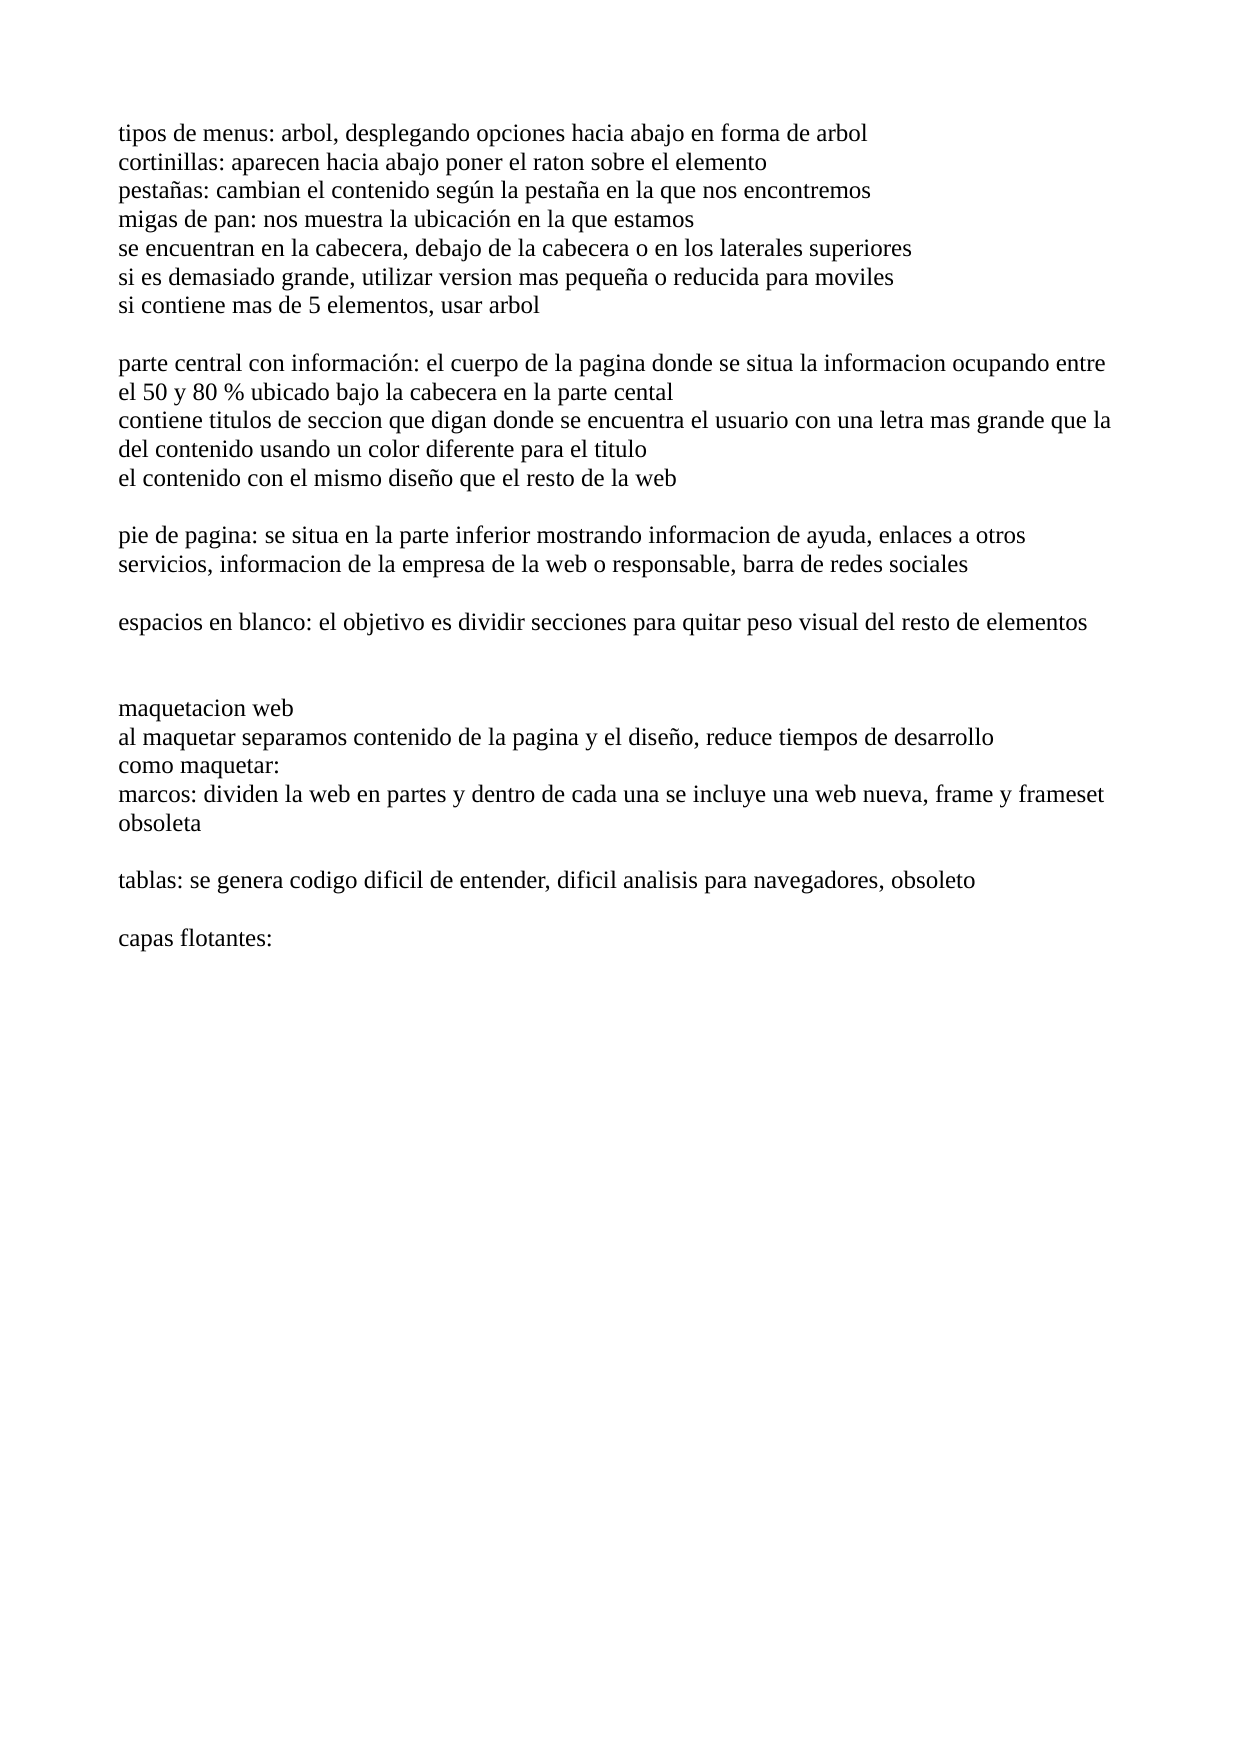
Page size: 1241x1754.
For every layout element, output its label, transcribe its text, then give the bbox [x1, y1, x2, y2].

text se encuentran en la cabecera, debajo de la cabecera o en los laterales superiores [118, 233, 1122, 262]
text espacios en blanco: el objetivo es dividir secciones para quitar peso visual del resto de elementos [118, 607, 1122, 636]
text pie de pagina: se situa en la parte inferior mostrando informacion de ayuda, enlaces a otros servicios, informacion de la empresa de la web o responsable, barra de redes sociales [118, 521, 1122, 578]
text maquetacion web [118, 693, 1122, 722]
text tablas: se genera codigo dificil de entender, dificil analisis para navegadores, obsoleto [118, 866, 1122, 894]
text el contenido con el mismo diseño que el resto de la web [118, 463, 1122, 492]
text capas flotantes: [118, 923, 1122, 952]
text como maquetar: [118, 751, 1122, 779]
text cortinillas: aparecen hacia abajo poner el raton sobre el elemento [118, 147, 1122, 176]
text al maquetar separamos contenido de la pagina y el diseño, reduce tiempos de desarrollo [118, 722, 1122, 751]
text si es demasiado grande, utilizar version mas pequeña o reducida para moviles [118, 262, 1122, 291]
text si contiene mas de 5 elementos, usar arbol [118, 291, 1122, 319]
text contiene titulos de seccion que digan donde se encuentra el usuario con una letra mas grande que la del contenido usando un color diferente para el titulo [118, 406, 1122, 463]
text tipos de menus: arbol, desplegando opciones hacia abajo en forma de arbol [118, 118, 1122, 147]
text pestañas: cambian el contenido según la pestaña en la que nos encontremos [118, 176, 1122, 204]
text parte central con información: el cuerpo de la pagina donde se situa la informacion ocupando entre el 50 y 80 % ubicado bajo la cabecera en la parte cental [118, 348, 1122, 406]
text migas de pan: nos muestra la ubicación en la que estamos [118, 204, 1122, 233]
text marcos: dividen la web en partes y dentro de cada una se incluye una web nueva, frame y frameset obsoleta [118, 779, 1122, 837]
